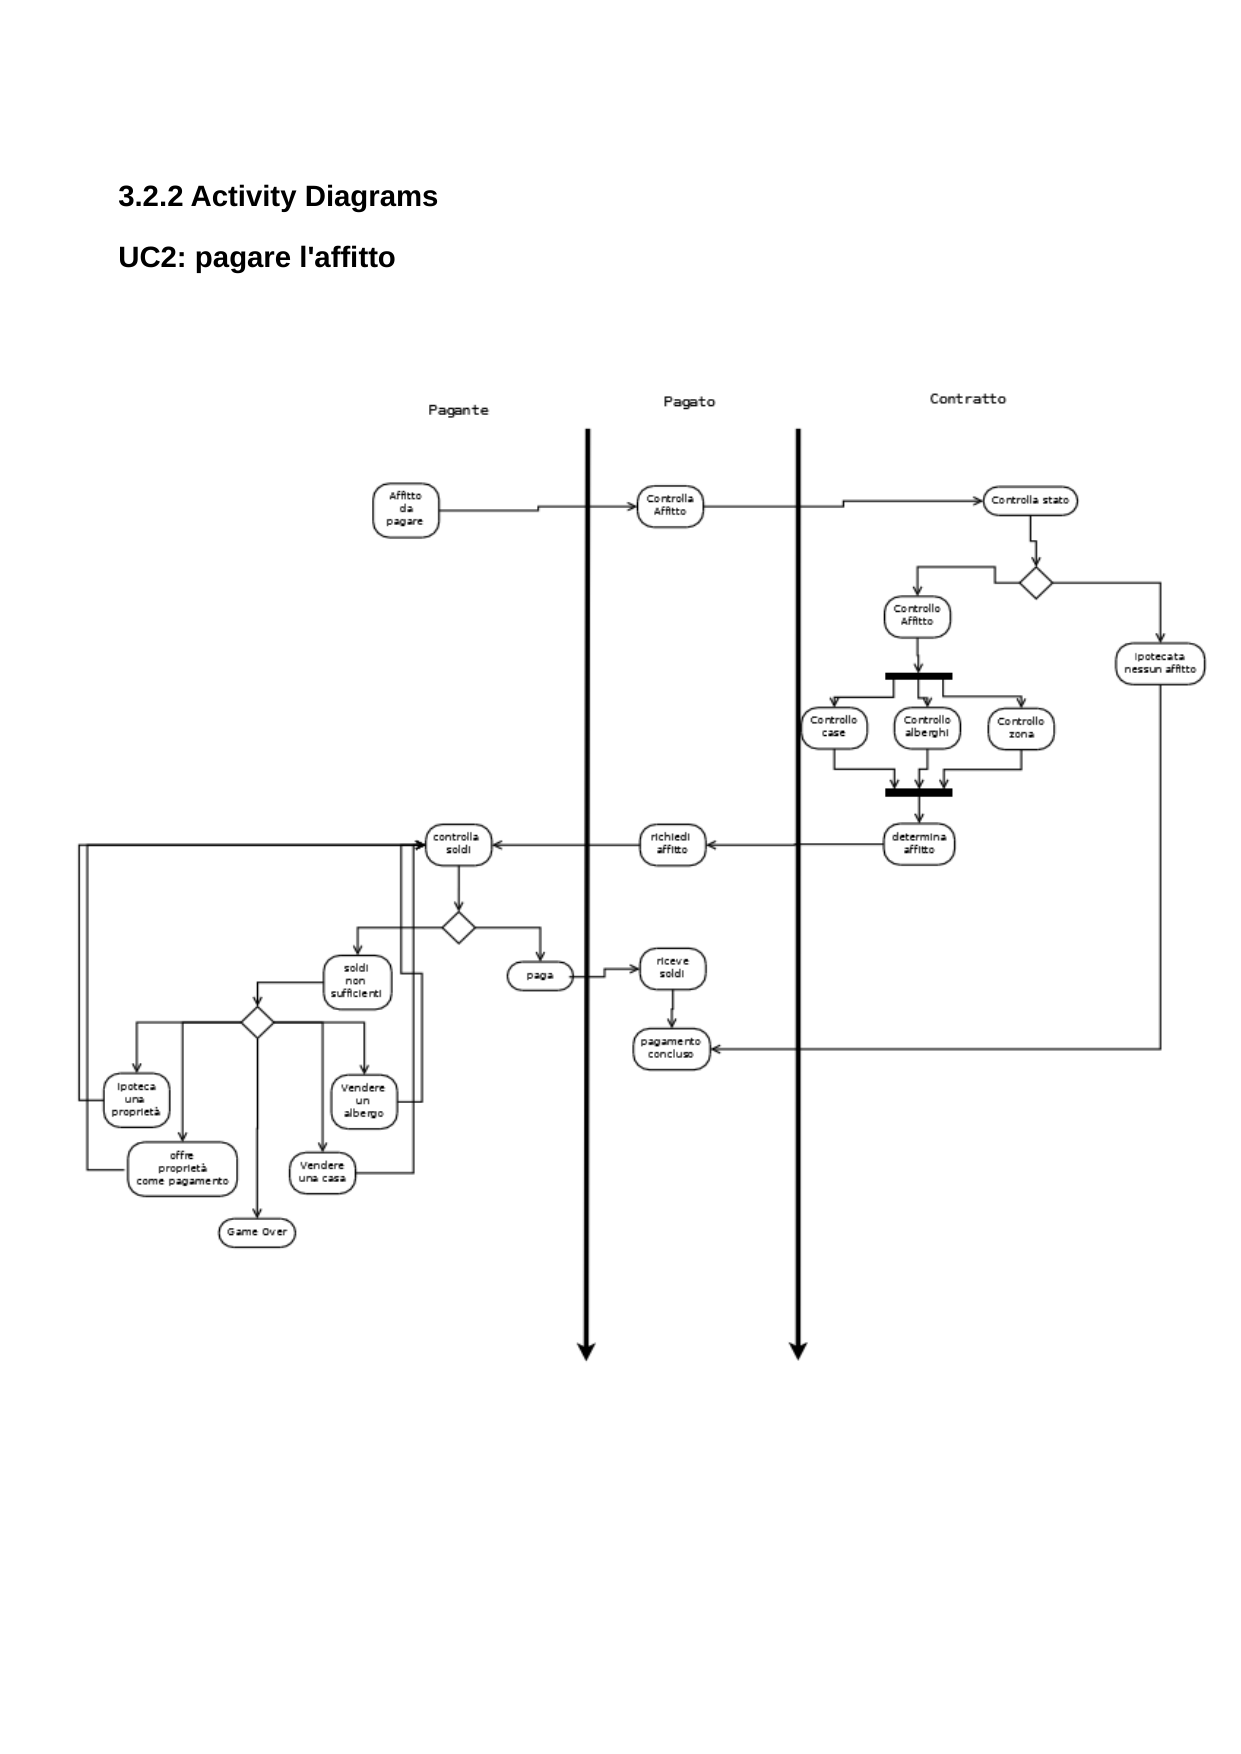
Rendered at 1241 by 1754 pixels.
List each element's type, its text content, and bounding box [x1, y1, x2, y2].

picture [67, 391, 1207, 1368]
subtitle 3.2.2 Activity Diagrams [118, 179, 1122, 213]
subtitle UC2: pagare l'affitto [118, 240, 1122, 273]
